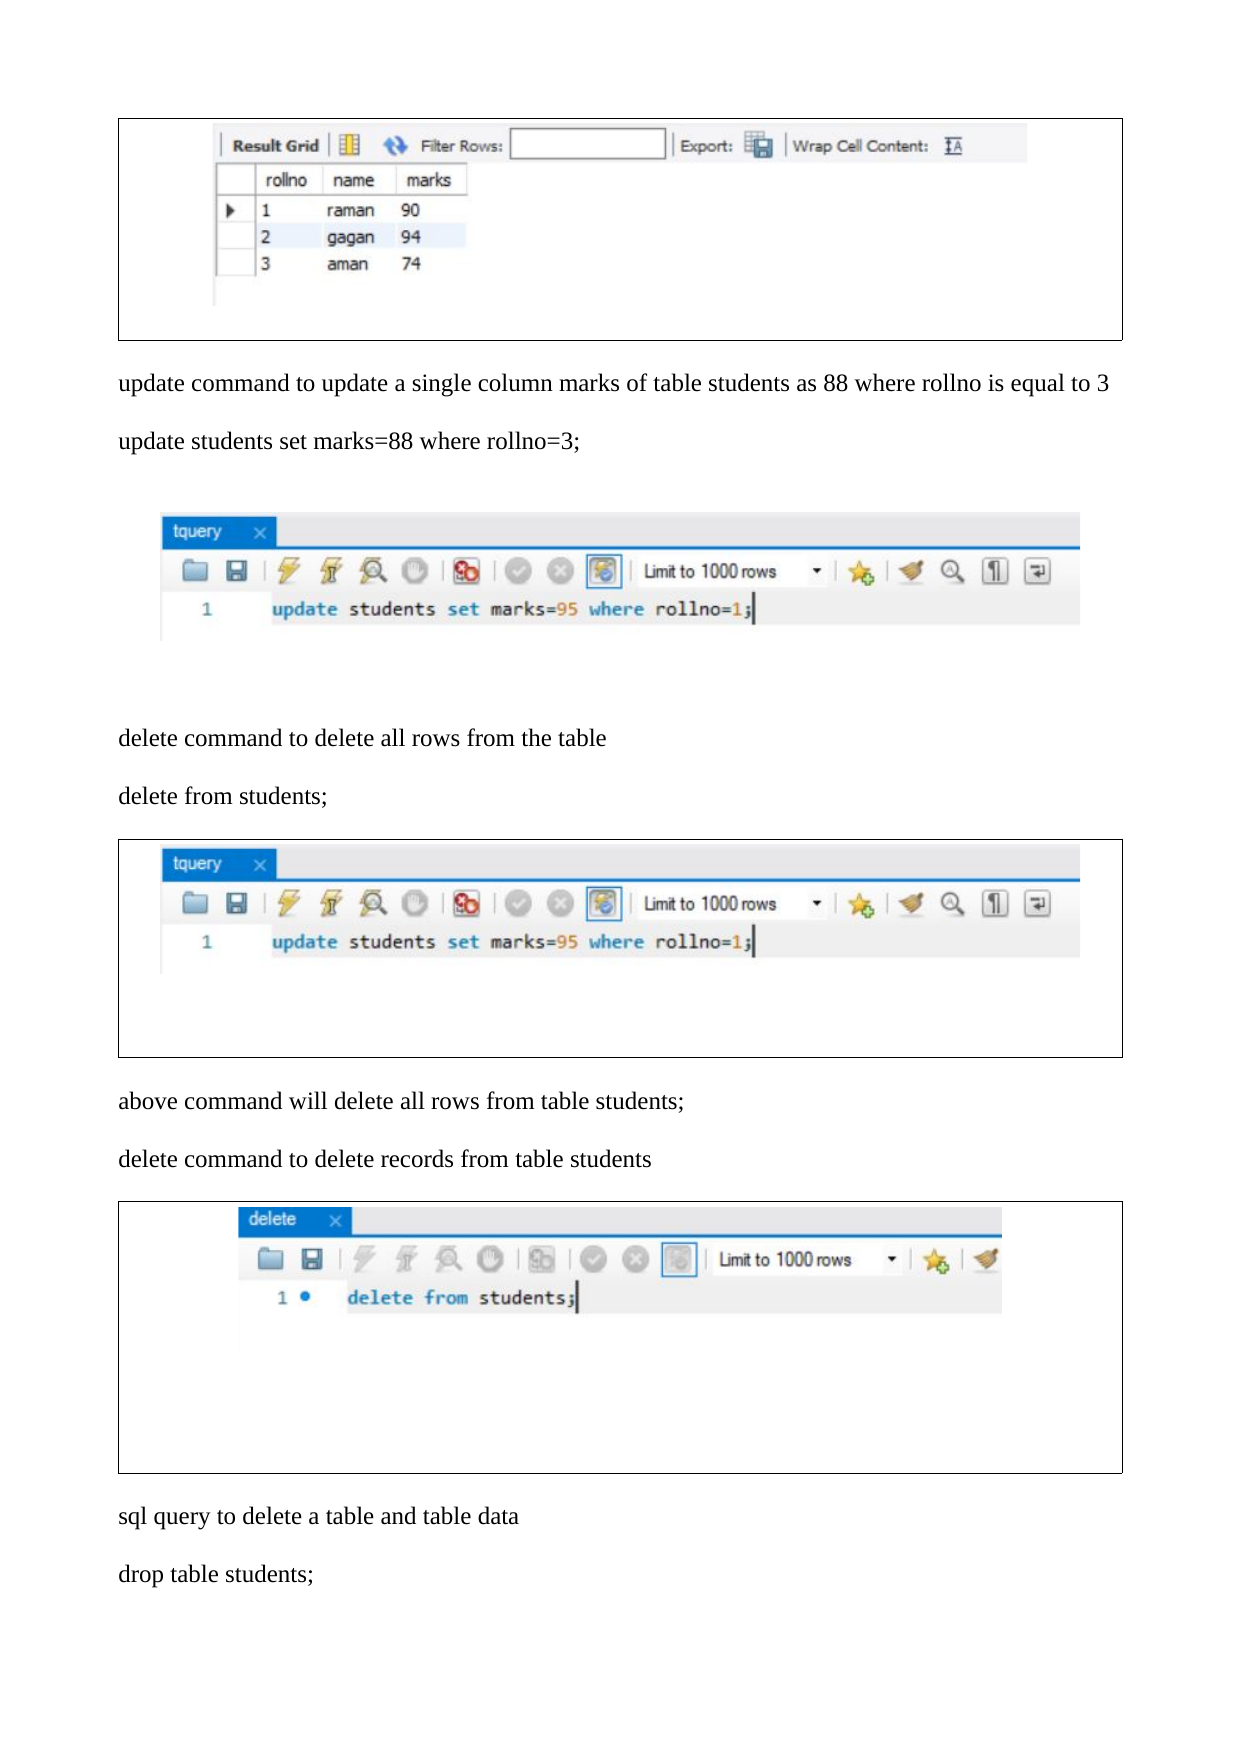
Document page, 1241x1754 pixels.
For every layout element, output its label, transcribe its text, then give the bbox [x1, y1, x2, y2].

text delete command to delete all rows from the table [118, 723, 1122, 752]
picture [238, 1207, 1002, 1349]
text above command will delete all rows from table students; [118, 1086, 1122, 1115]
text delete command to delete records from table students [118, 1144, 1122, 1172]
text drop table students; [118, 1559, 1122, 1587]
text delete from students; [118, 781, 1122, 810]
table_header [119, 1202, 1122, 1472]
table_header [118, 512, 1122, 695]
text update students set marks=88 where rollno=3; [118, 426, 1122, 455]
table_header [119, 119, 1122, 340]
picture [212, 123, 1028, 306]
table_header [119, 840, 1122, 1057]
text sql query to delete a table and table data [118, 1501, 1122, 1530]
text update command to update a single column marks of table students as 88 where rollno is equal to 3 [118, 368, 1122, 397]
picture [160, 512, 1080, 641]
picture [160, 844, 1080, 974]
